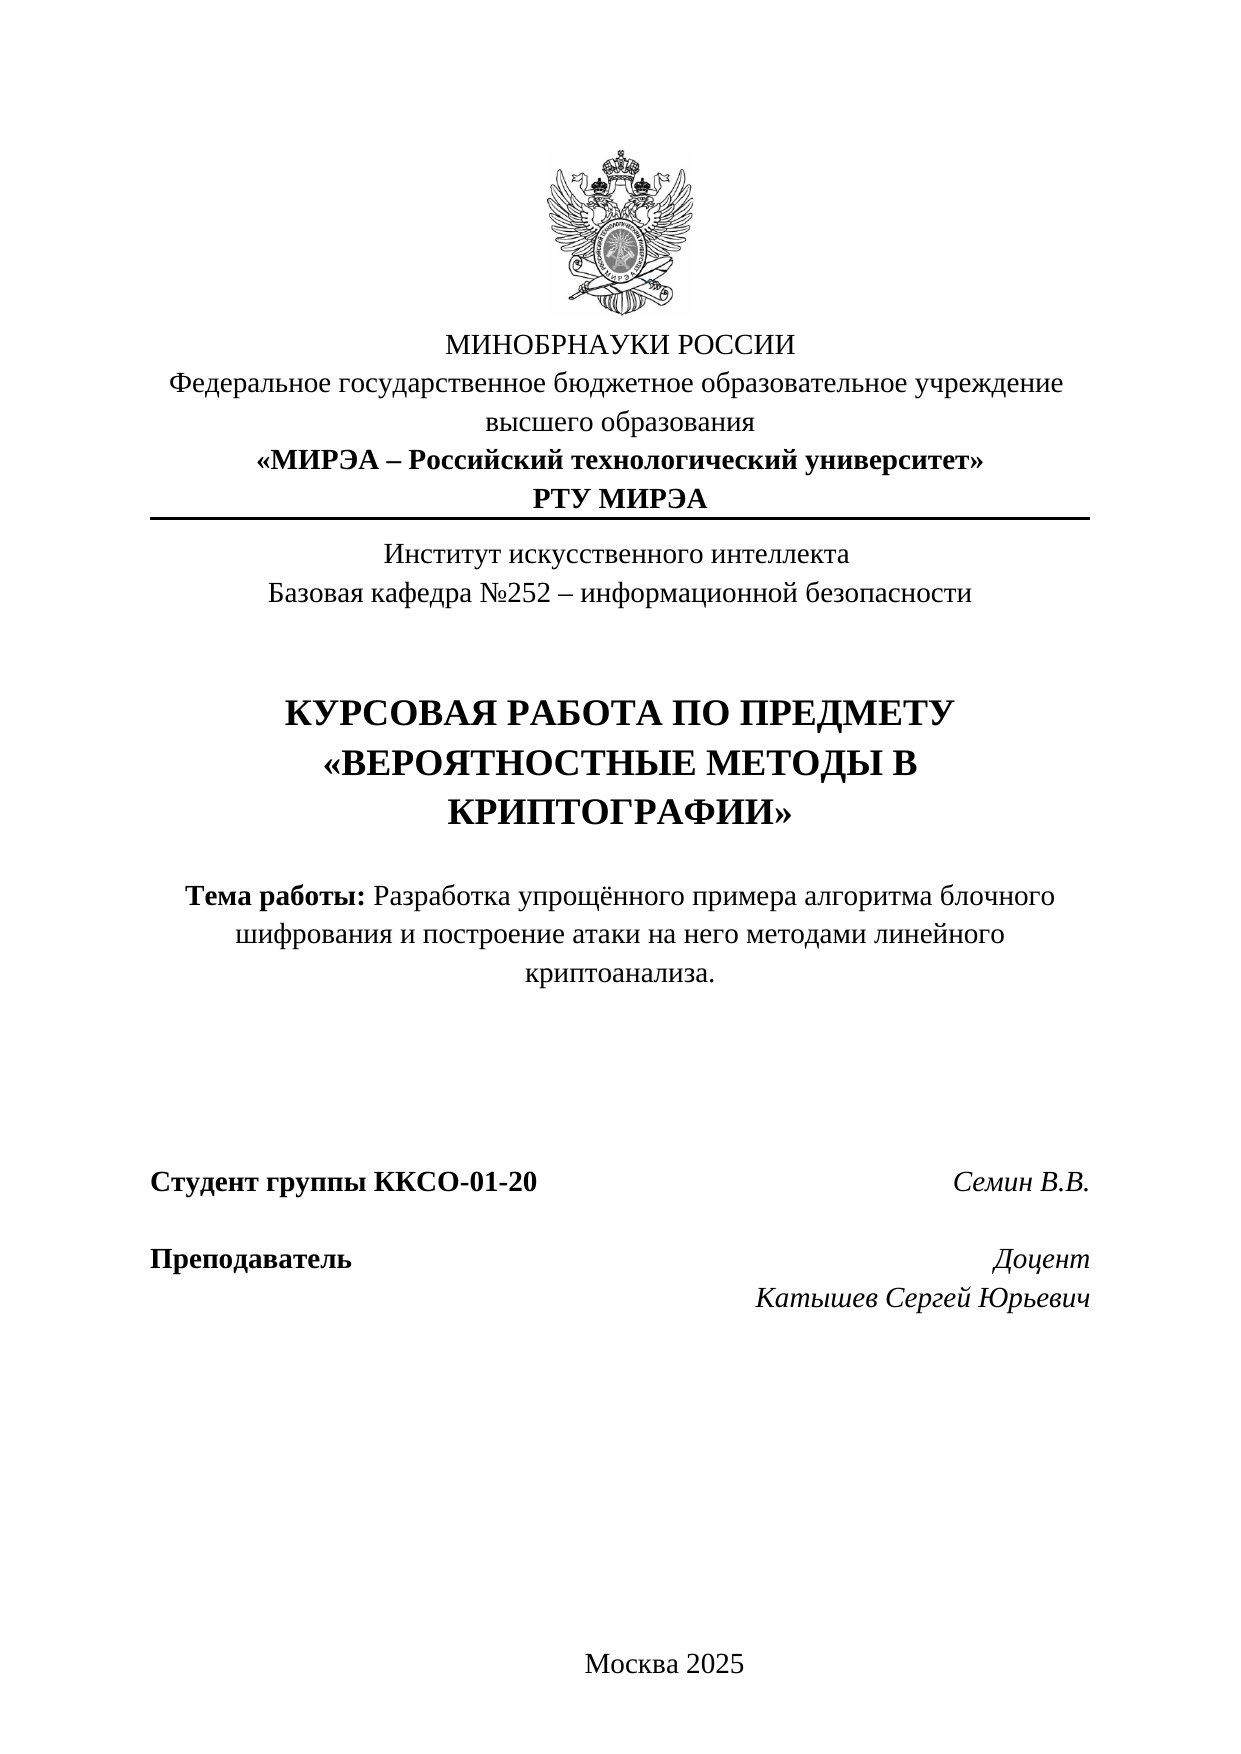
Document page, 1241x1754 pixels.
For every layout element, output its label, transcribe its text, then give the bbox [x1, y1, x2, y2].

table_cell Доцент Катышев Сергей Юрьевич [734, 1241, 1090, 1318]
table_header [635, 1164, 734, 1241]
text Курсовая Работа по Предмету [150, 691, 1090, 734]
text «МИРЭА – Российский технологический университет» [150, 442, 1090, 476]
picture [547, 150, 694, 316]
text Тема работы: Разработка упрощённого примера алгоритма блочного шифрования и построение атаки на него методами линейного криптоанализа. [150, 878, 1090, 988]
text Минобрнауки России [150, 327, 1090, 360]
table_cell [635, 1241, 734, 1318]
text Федеральное государственное бюджетное образовательное учреждение высшего образования [150, 365, 1090, 437]
text Институт искусственного интеллекта Базовая кафедра №252 – информационной безопасности [150, 536, 1090, 608]
table_header Студент группы ККСО-01-20 [150, 1164, 634, 1241]
text РТУ МИРЭА [150, 481, 1090, 517]
table_header Семин В.В. [734, 1164, 1090, 1241]
text ­ [150, 150, 1090, 322]
table_cell Преподаватель [150, 1241, 634, 1318]
text «Вероятностные методы в криптографии» [150, 740, 1090, 833]
